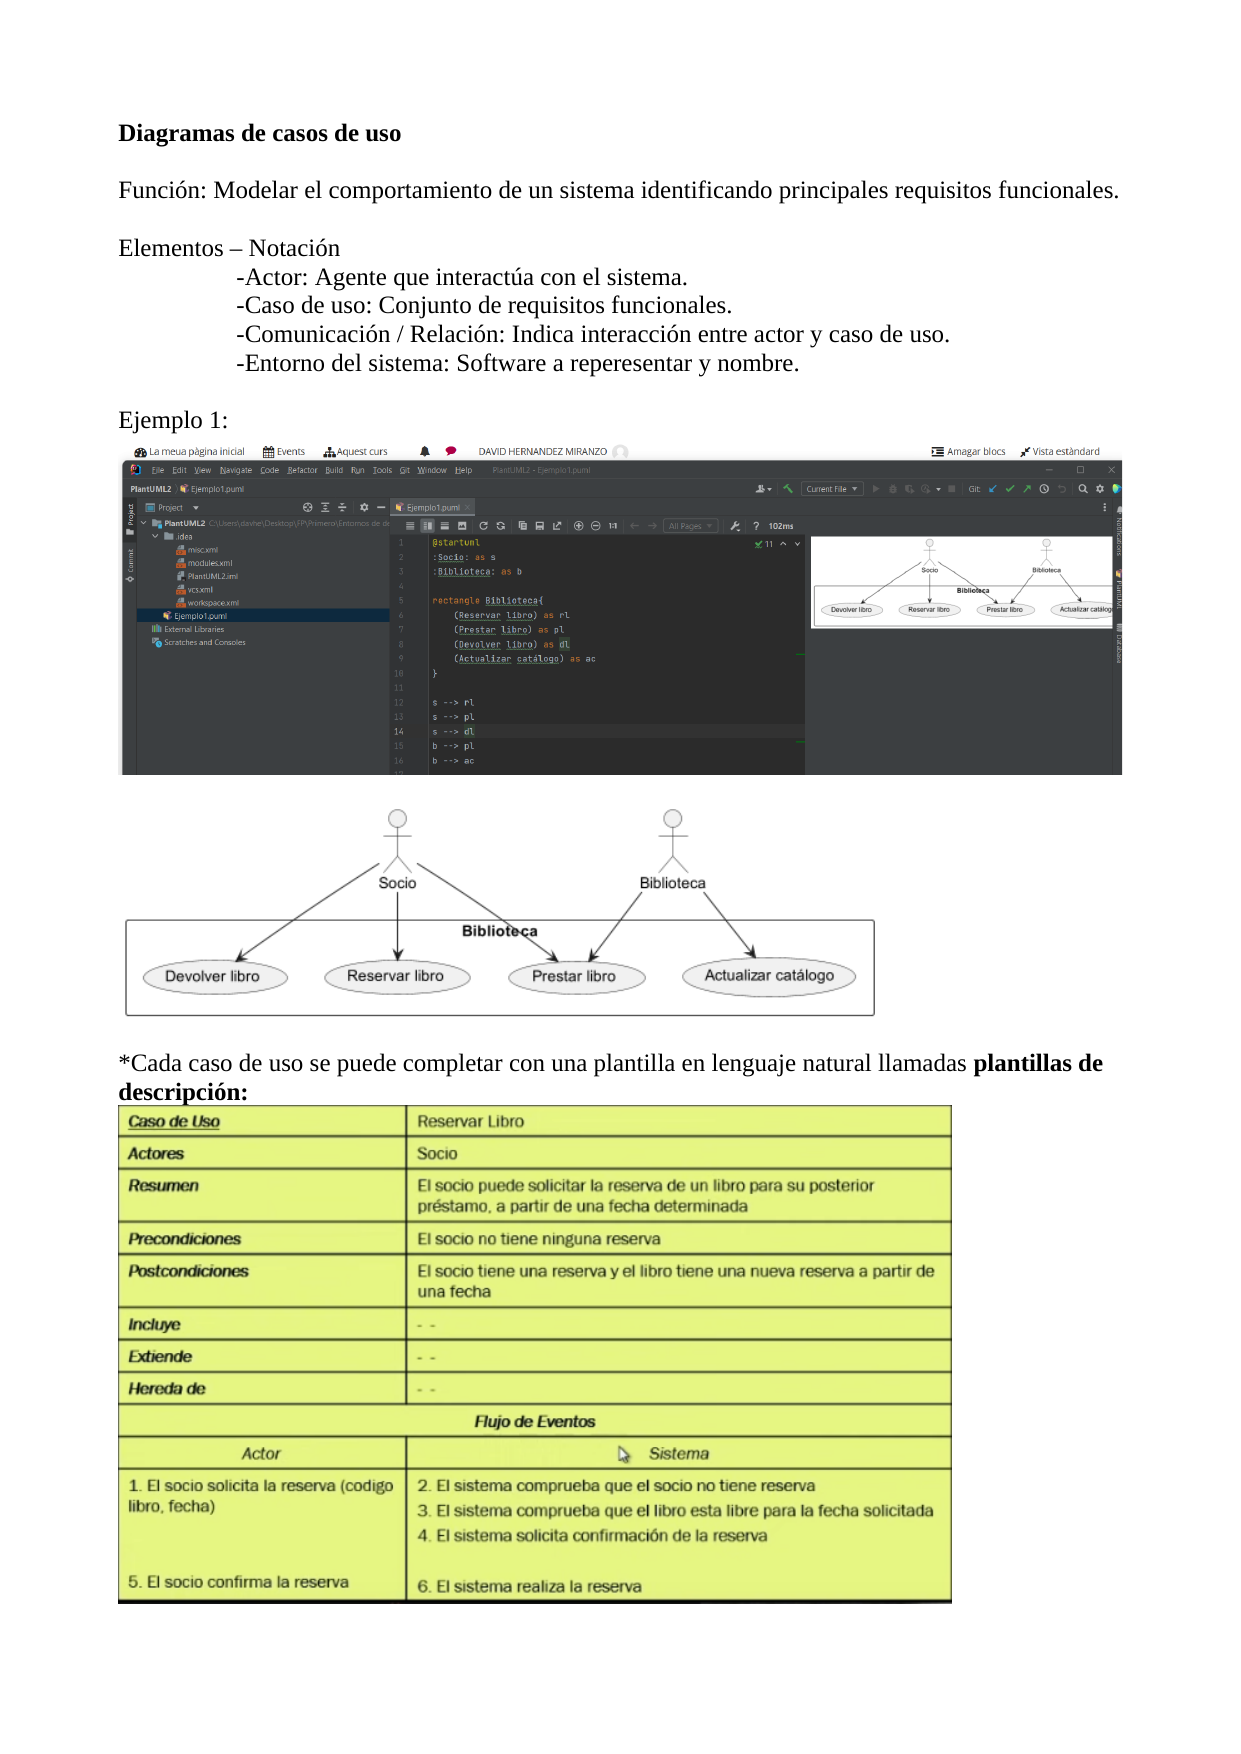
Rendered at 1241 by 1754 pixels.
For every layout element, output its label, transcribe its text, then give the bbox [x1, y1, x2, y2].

text -Caso de uso: Conjunto de requisitos funcionales. [118, 291, 1122, 319]
text Ejemplo 1: [118, 406, 1122, 434]
picture [118, 434, 1123, 775]
text -Actor: Agente que interactúa con el sistema. [118, 262, 1122, 291]
text -Entorno del sistema: Software a reperesentar y nombre. [118, 348, 1122, 377]
text -Comunicación / Relación: Indica interacción entre actor y caso de uso. [118, 319, 1122, 348]
picture [118, 1105, 952, 1604]
picture [118, 803, 880, 1020]
text Elementos – Notación [118, 233, 1122, 262]
text Diagramas de casos de uso [118, 118, 1122, 147]
text *Cada caso de uso se puede completar con una plantilla en lenguaje natural llamadas plantillas de descripción: [118, 1048, 1122, 1106]
text Función: Modelar el comportamiento de un sistema identificando principales requisitos funcionales. [118, 176, 1122, 204]
